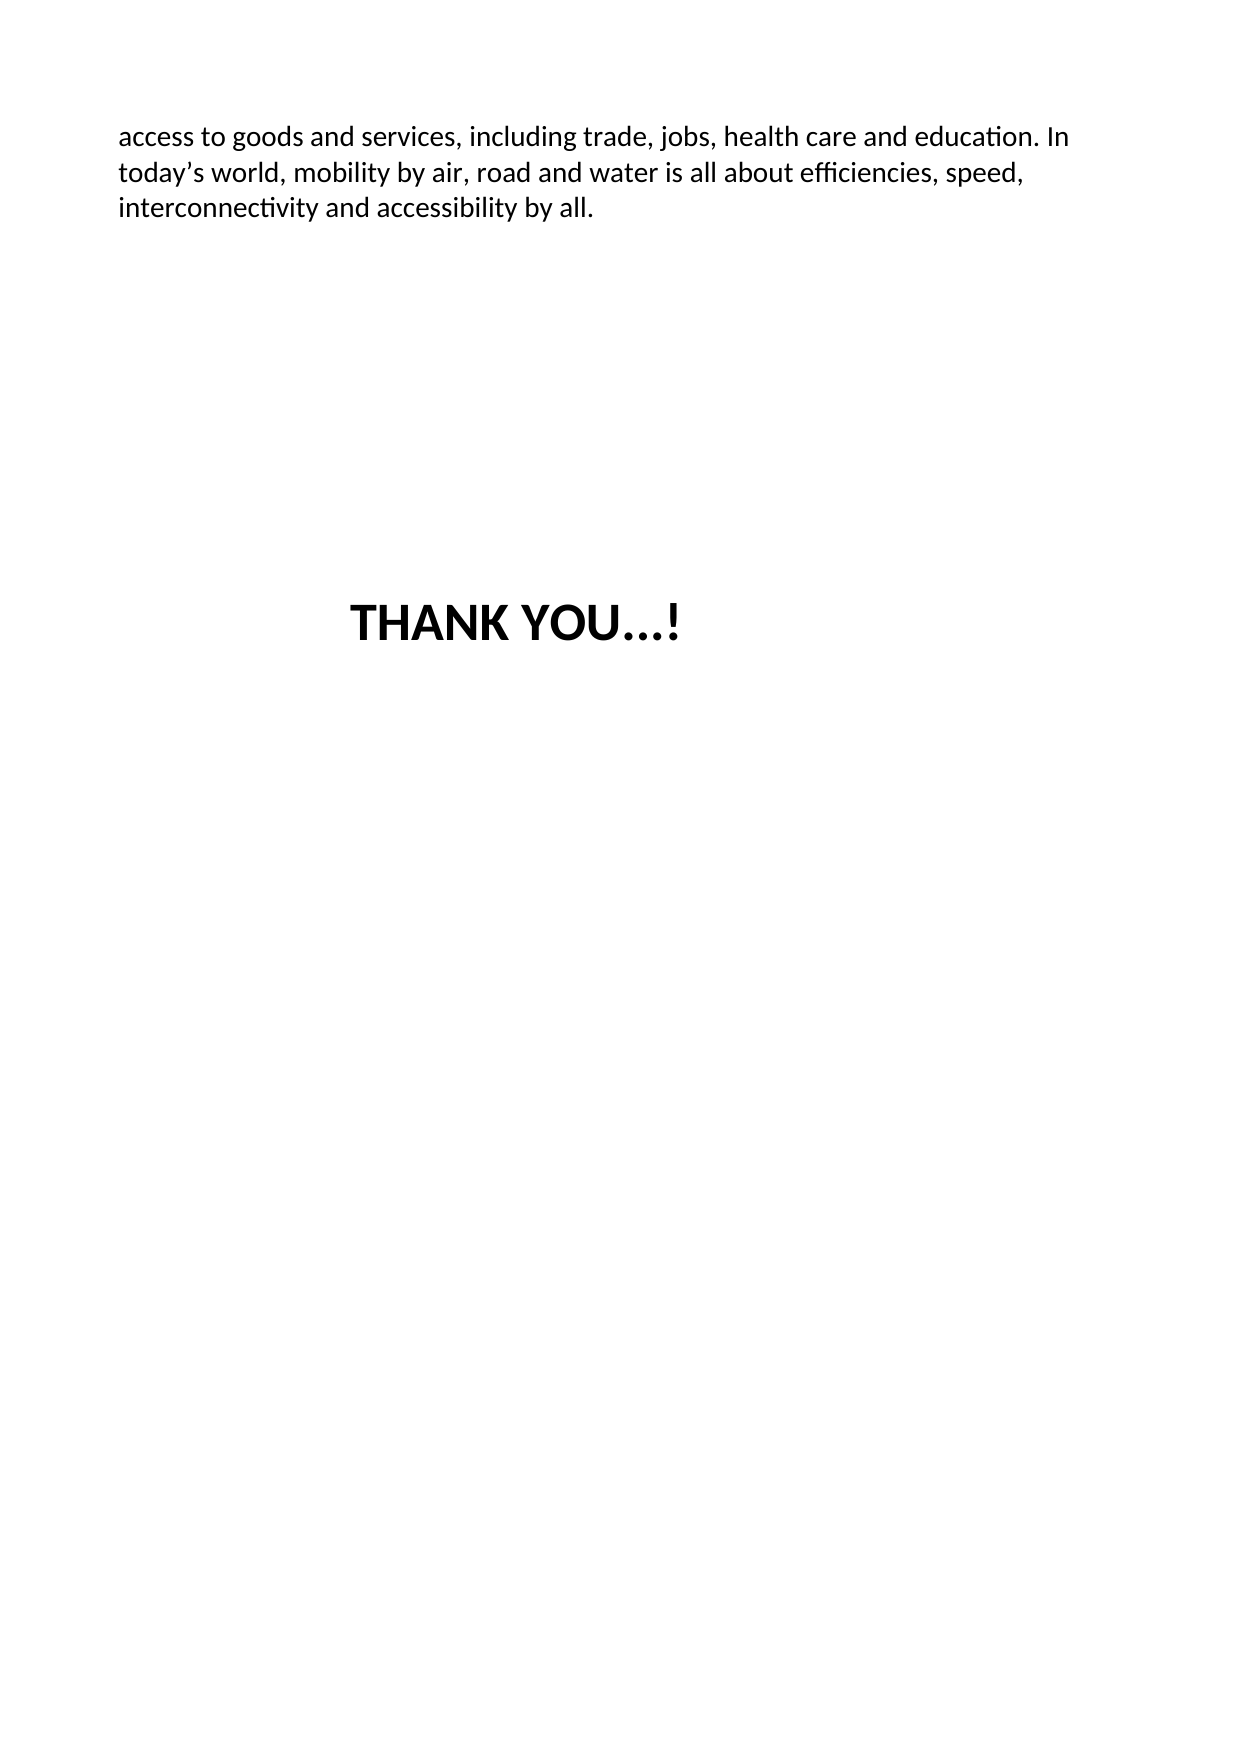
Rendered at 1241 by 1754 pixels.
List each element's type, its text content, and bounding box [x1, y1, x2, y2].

text THANK YOU...! [118, 588, 1122, 654]
text access to goods and services, including trade, jobs, health care and education. In today’s world, mobility by air, road and water is all about efficiencies, speed, interconnectivity and accessibility by all. [118, 118, 1122, 225]
